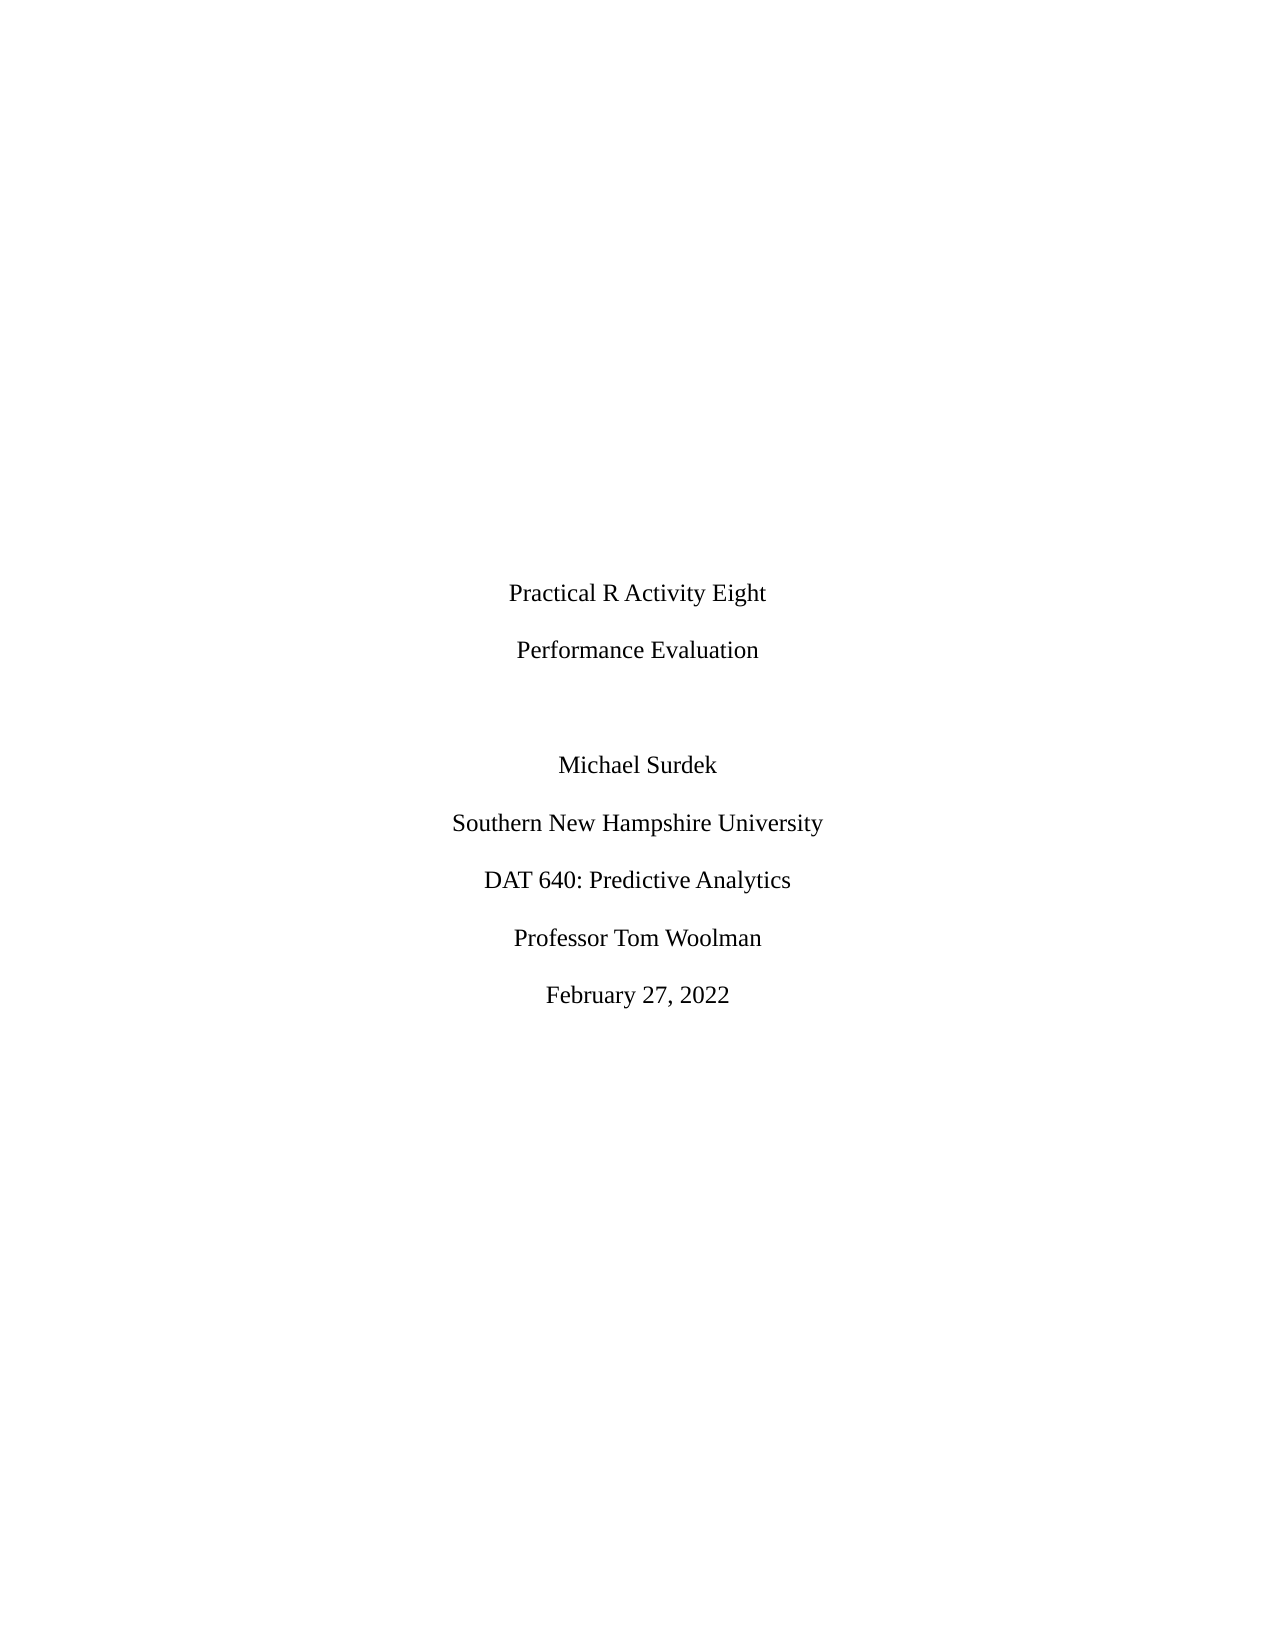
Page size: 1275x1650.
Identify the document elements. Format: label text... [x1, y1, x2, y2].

text Michael Surdek [118, 751, 1157, 779]
text Southern New Hampshire University [118, 808, 1157, 837]
text DAT 640: Predictive Analytics [118, 866, 1157, 894]
text February 27, 2022 [118, 981, 1157, 1009]
text Professor Tom Woolman [118, 923, 1157, 952]
subtitle Practical R Activity Eight [118, 578, 1157, 607]
subtitle Performance Evaluation [118, 636, 1157, 664]
